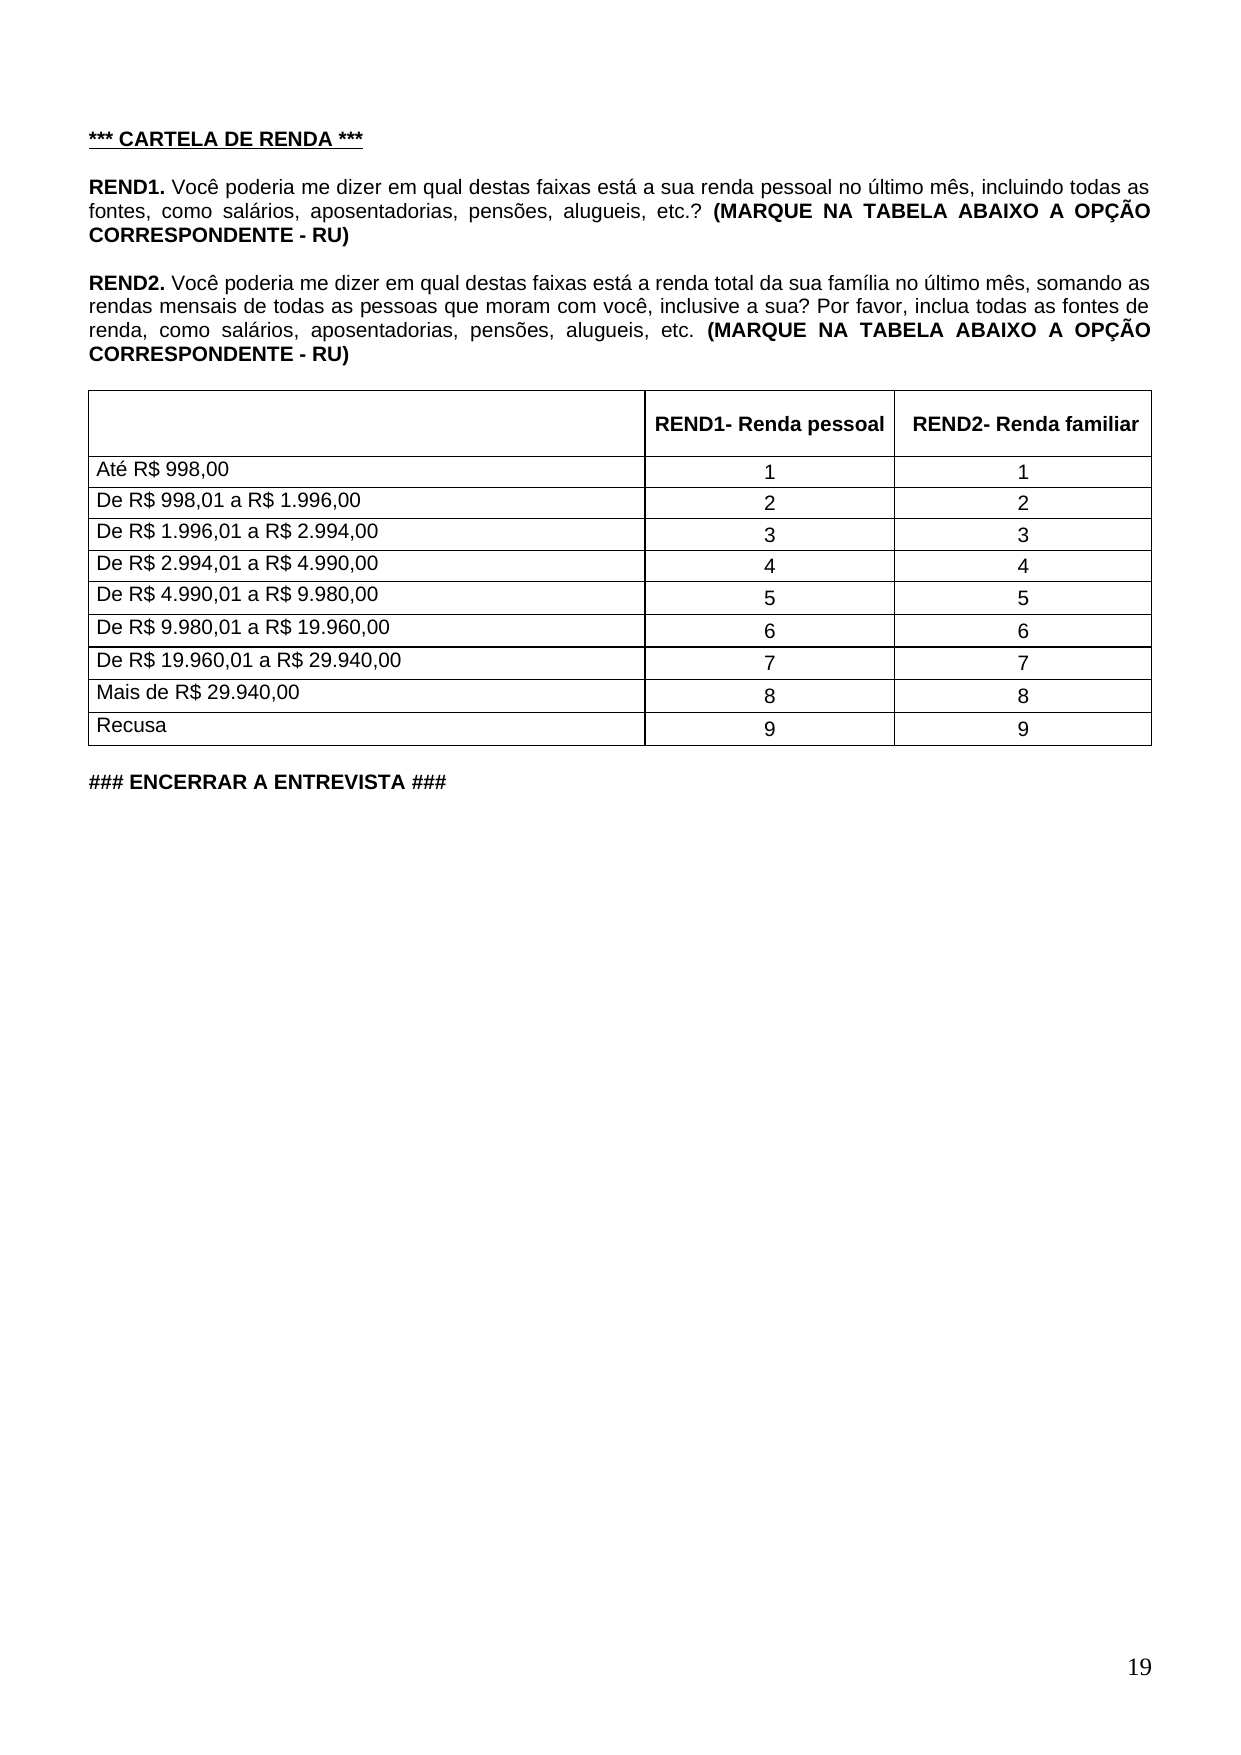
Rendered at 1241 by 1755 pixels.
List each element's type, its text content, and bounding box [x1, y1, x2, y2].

text REND1. Você poderia me dizer em qual destas faixas está a sua renda pessoal no último mês, incluindo todas as fontes, como salários, aposentadorias, pensões, alugueis, etc.? (MARQUE NA TABELA ABAIXO A OPÇÃO CORRESPONDENTE - RU) [89, 174, 1152, 246]
table_cell 9 [895, 713, 1151, 745]
table_cell De R$ 2.994,01 a R$ 4.990,00 [89, 551, 644, 581]
table_cell 1 [895, 457, 1151, 487]
table_cell 9 [646, 713, 894, 745]
table_cell 3 [895, 519, 1151, 549]
table_cell 8 [895, 680, 1151, 712]
table_cell De R$ 19.960,01 a R$ 29.940,00 [89, 648, 644, 679]
table_cell 1 [646, 457, 894, 487]
table_cell 6 [646, 615, 894, 646]
table_cell 4 [646, 551, 894, 581]
table_cell 8 [646, 680, 894, 712]
table_cell 5 [895, 582, 1151, 613]
table_cell 5 [646, 582, 894, 613]
table_cell 2 [895, 488, 1151, 518]
table_cell 2 [646, 488, 894, 518]
table_cell 7 [646, 648, 894, 679]
table_cell 4 [895, 551, 1151, 581]
table_cell Recusa [89, 713, 644, 745]
table_cell 6 [895, 615, 1151, 646]
table_cell 7 [895, 648, 1151, 679]
table_header REND1- Renda pessoal [646, 391, 894, 456]
table_header REND2- Renda familiar [895, 391, 1151, 456]
table_cell De R$ 9.980,01 a R$ 19.960,00 [89, 615, 644, 646]
table_header [89, 391, 644, 456]
table_cell De R$ 4.990,01 a R$ 9.980,00 [89, 582, 644, 613]
text REND2. Você poderia me dizer em qual destas faixas está a renda total da sua família no último mês, somando as rendas mensais de todas as pessoas que moram com você, inclusive a sua? Por favor, inclua todas as fontes de renda, como salários, aposentadorias, pensões, alugueis, etc. (MARQUE NA TABELA ABAIXO A OPÇÃO CORRESPONDENTE - RU) [89, 270, 1152, 366]
table_cell 3 [646, 519, 894, 549]
table_cell De R$ 1.996,01 a R$ 2.994,00 [89, 519, 644, 549]
table_cell Mais de R$ 29.940,00 [89, 680, 644, 712]
table_cell De R$ 998,01 a R$ 1.996,00 [89, 488, 644, 518]
text ### ENCERRAR A ENTREVISTA ### [89, 770, 1152, 794]
table_cell Até R$ 998,00 [89, 457, 644, 487]
text *** CARTELA DE RENDA *** [89, 127, 1152, 151]
